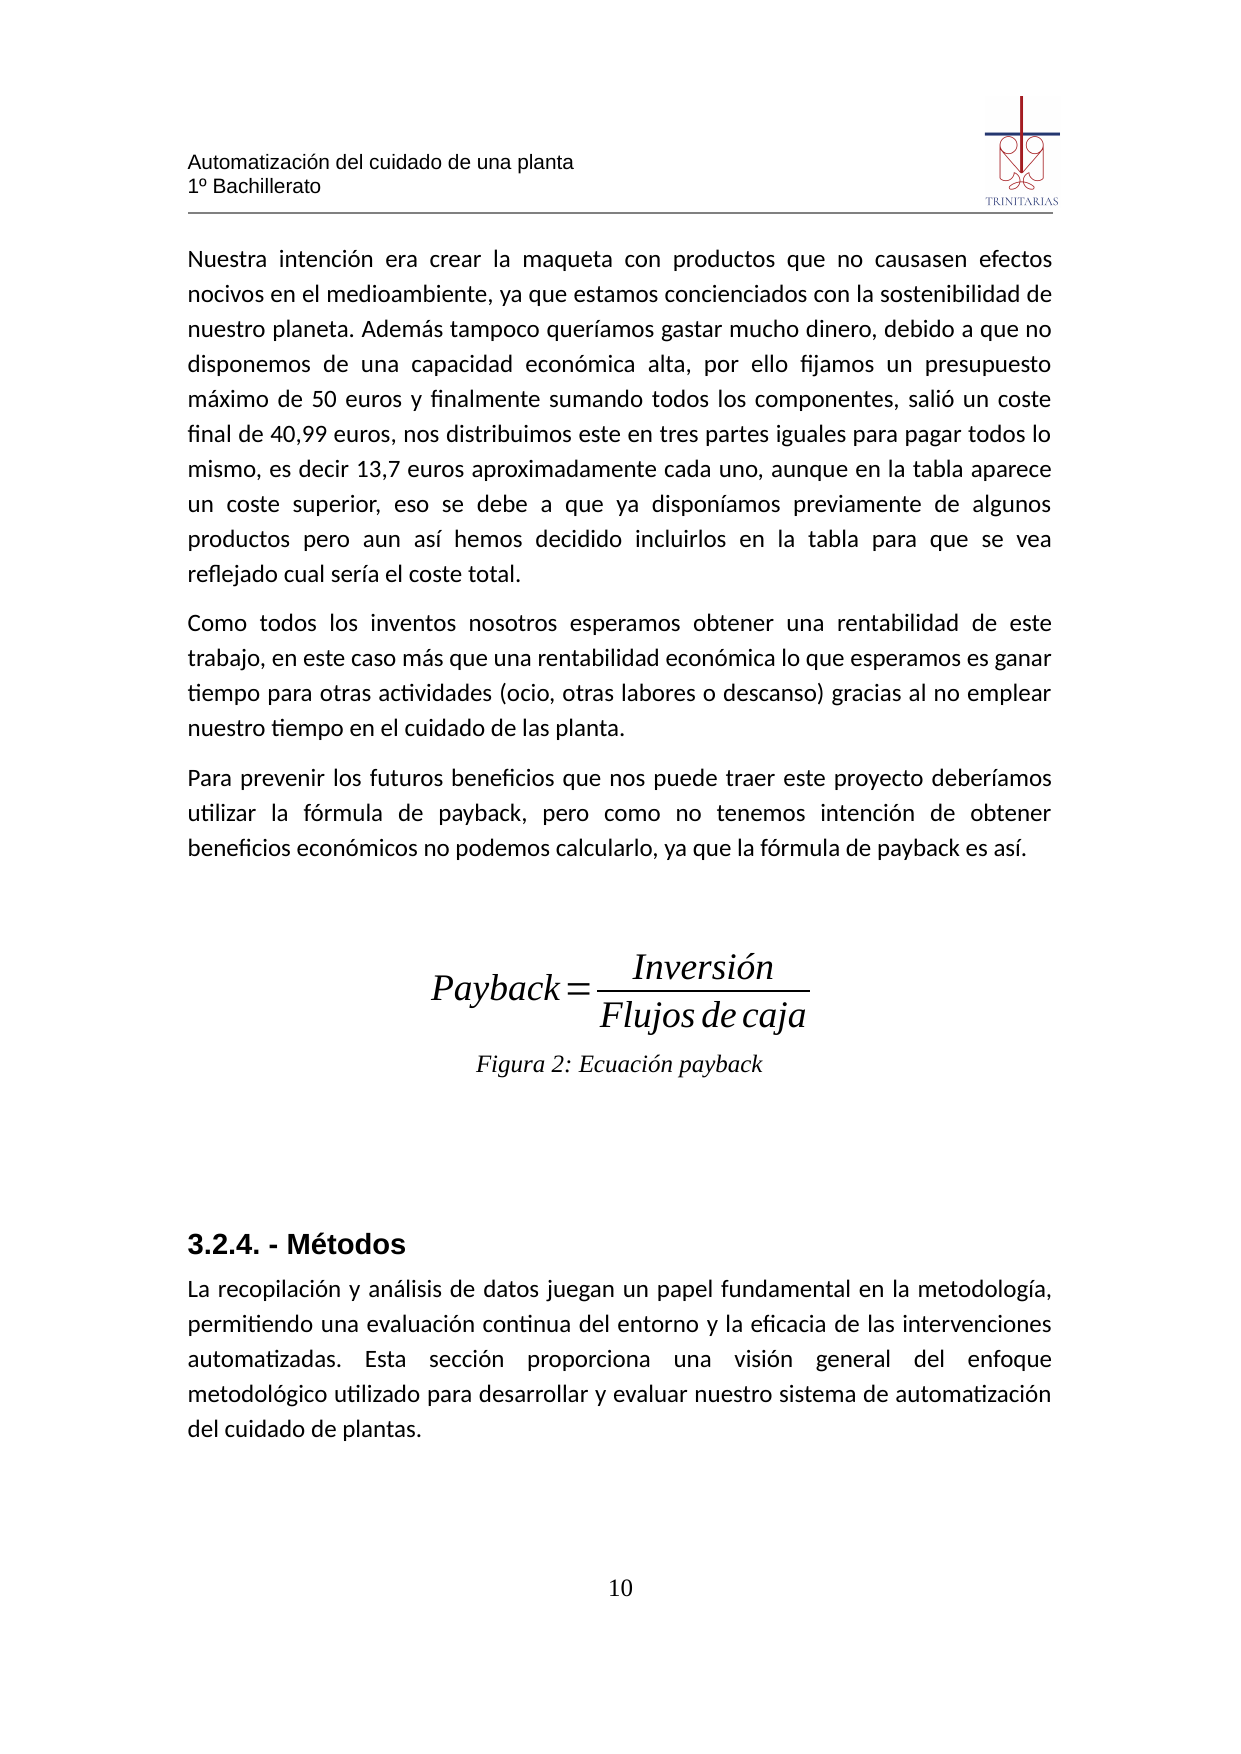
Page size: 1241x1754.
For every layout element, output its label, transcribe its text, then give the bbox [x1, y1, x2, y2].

text Como todos los inventos nosotros esperamos obtener una rentabilidad de este trabajo, en este caso más que una rentabilidad económica lo que esperamos es ganar tiempo para otras actividades (ocio, otras labores o descanso) gracias al no emplear nuestro tiempo en el cuidado de las planta. [187, 607, 1053, 743]
text Figura 2: Ecuación payback [394, 946, 846, 1078]
text Para prevenir los futuros beneficios que nos puede traer este proyecto deberíamos utilizar la fórmula de payback, pero como no tenemos intención de obtener beneficios económicos no podemos calcularlo, ya que la fórmula de payback es así. [187, 762, 1053, 862]
picture [984, 96, 1061, 208]
subtitle Métodos [187, 1227, 1053, 1261]
text Nuestra intención era crear la maqueta con productos que no causasen efectos nocivos en el medioambiente, ya que estamos concienciados con la sostenibilidad de nuestro planeta. Además tampoco queríamos gastar mucho dinero, debido a que no disponemos de una capacidad económica alta, por ello fijamos un presupuesto máximo de 50 euros y finalmente sumando todos los componentes, salió un coste final de 40,99 euros, nos distribuimos este en tres partes iguales para pagar todos lo mismo, es decir 13,7 euros aproximadamente cada uno, aunque en la tabla aparece un coste superior, eso se debe a que ya disponíamos previamente de algunos productos pero aun así hemos decidido incluirlos en la tabla para que se vea reflejado cual sería el coste total. [187, 243, 1053, 588]
text La recopilación y análisis de datos juegan un papel fundamental en la metodología, permitiendo una evaluación continua del entorno y la eficacia de las intervenciones automatizadas. Esta sección proporciona una visión general del enfoque metodológico utilizado para desarrollar y evaluar nuestro sistema de automatización del cuidado de plantas. [187, 1273, 1053, 1444]
